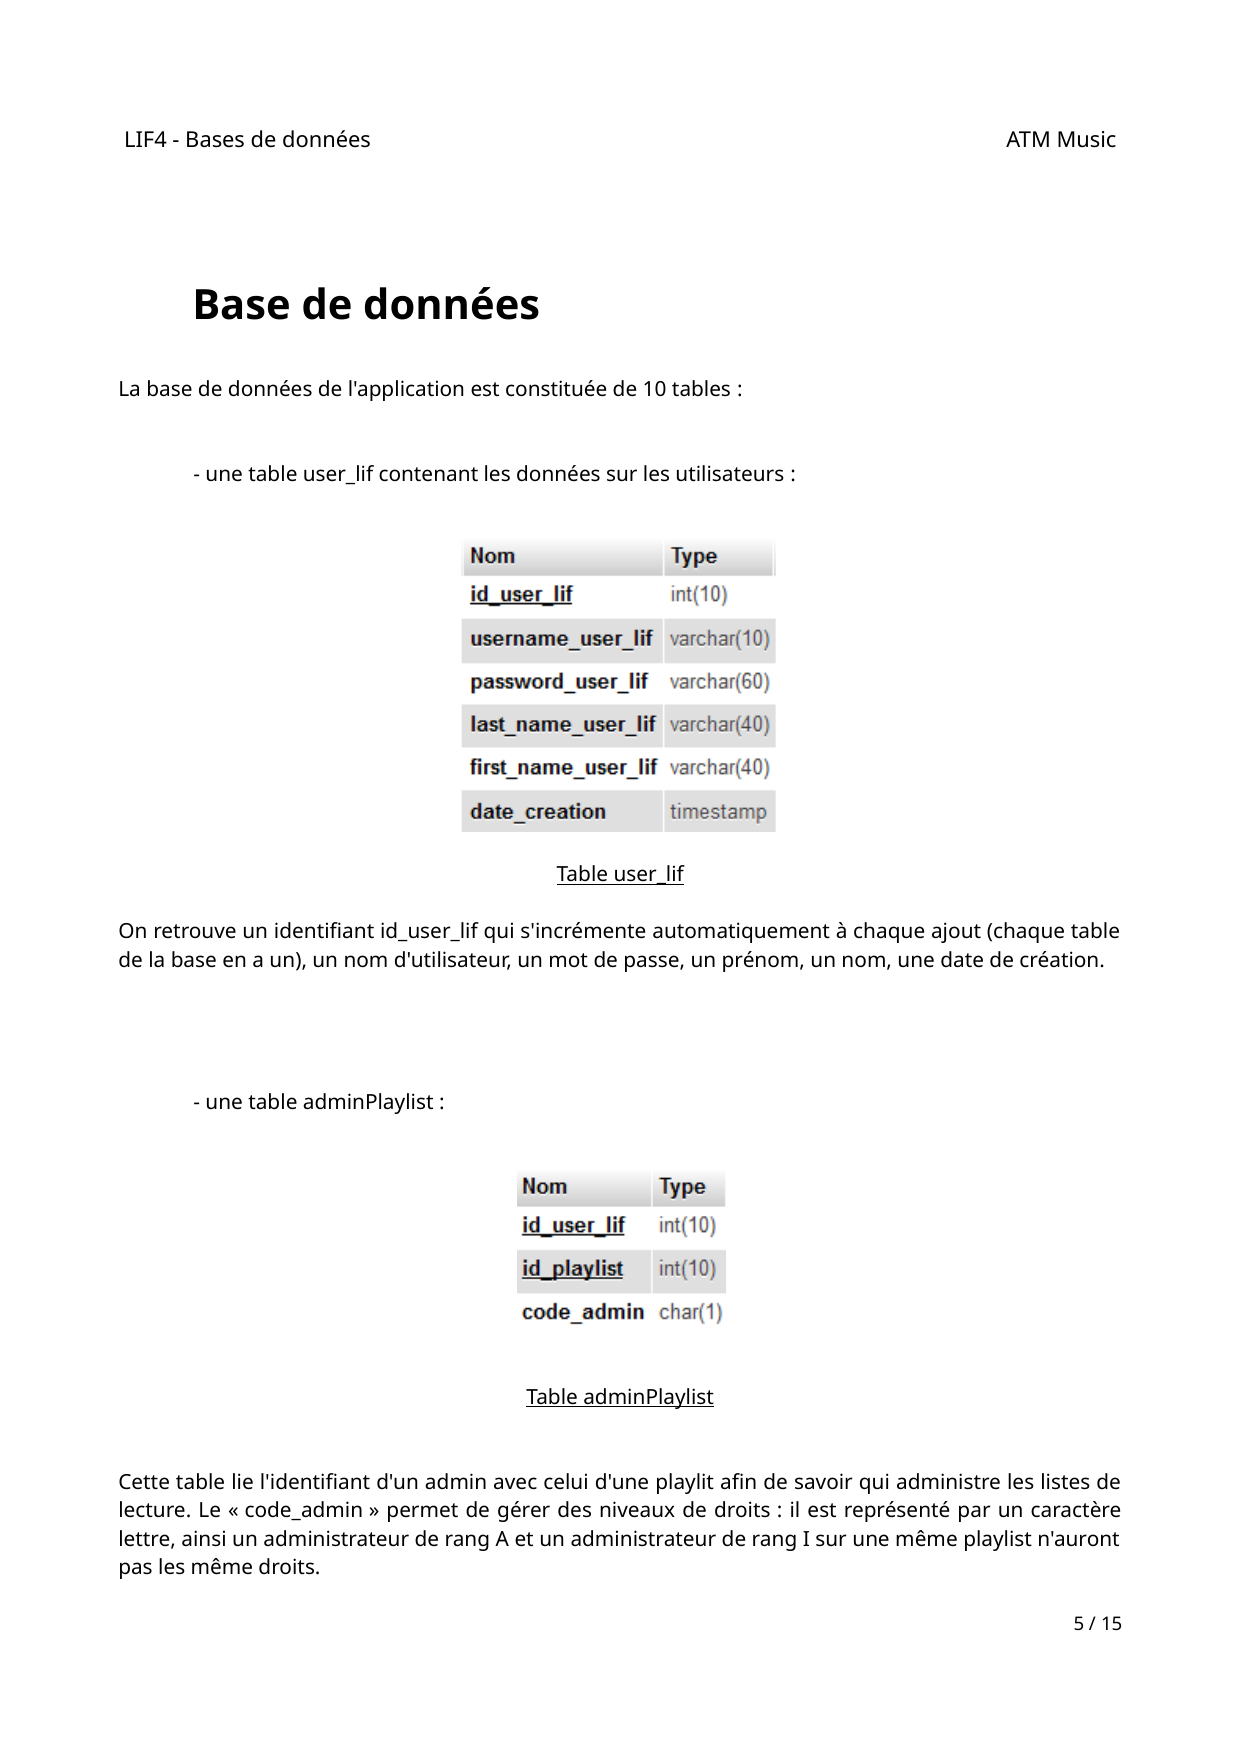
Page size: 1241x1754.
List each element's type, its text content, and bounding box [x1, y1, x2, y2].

list - une table user_lif contenant les données sur les utilisateurs : [156, 459, 1122, 488]
text Base de données [118, 274, 1122, 331]
text On retrouve un identifiant id_user_lif qui s'incrémente automatiquement à chaque ajout (chaque table de la base en a un), un nom d'utilisateur, un mot de passe, un prénom, un nom, une date de création. [118, 916, 1122, 973]
list - une table adminPlaylist : [156, 1087, 1122, 1116]
text La base de données de l'application est constituée de 10 tables : [118, 374, 1122, 402]
text Table adminPlaylist [118, 1382, 1122, 1410]
text Cette table lie l'identifiant d'un admin avec celui d'une playlit afin de savoir qui administre les listes de lecture. Le « code_admin » permet de gérer des niveaux de droits : il est représenté par un caractère lettre, ainsi un administrateur de rang A et un administrateur de rang I sur une même playlist n'auront pas les même droits. [118, 1467, 1122, 1581]
text Table user_lif [118, 859, 1122, 888]
